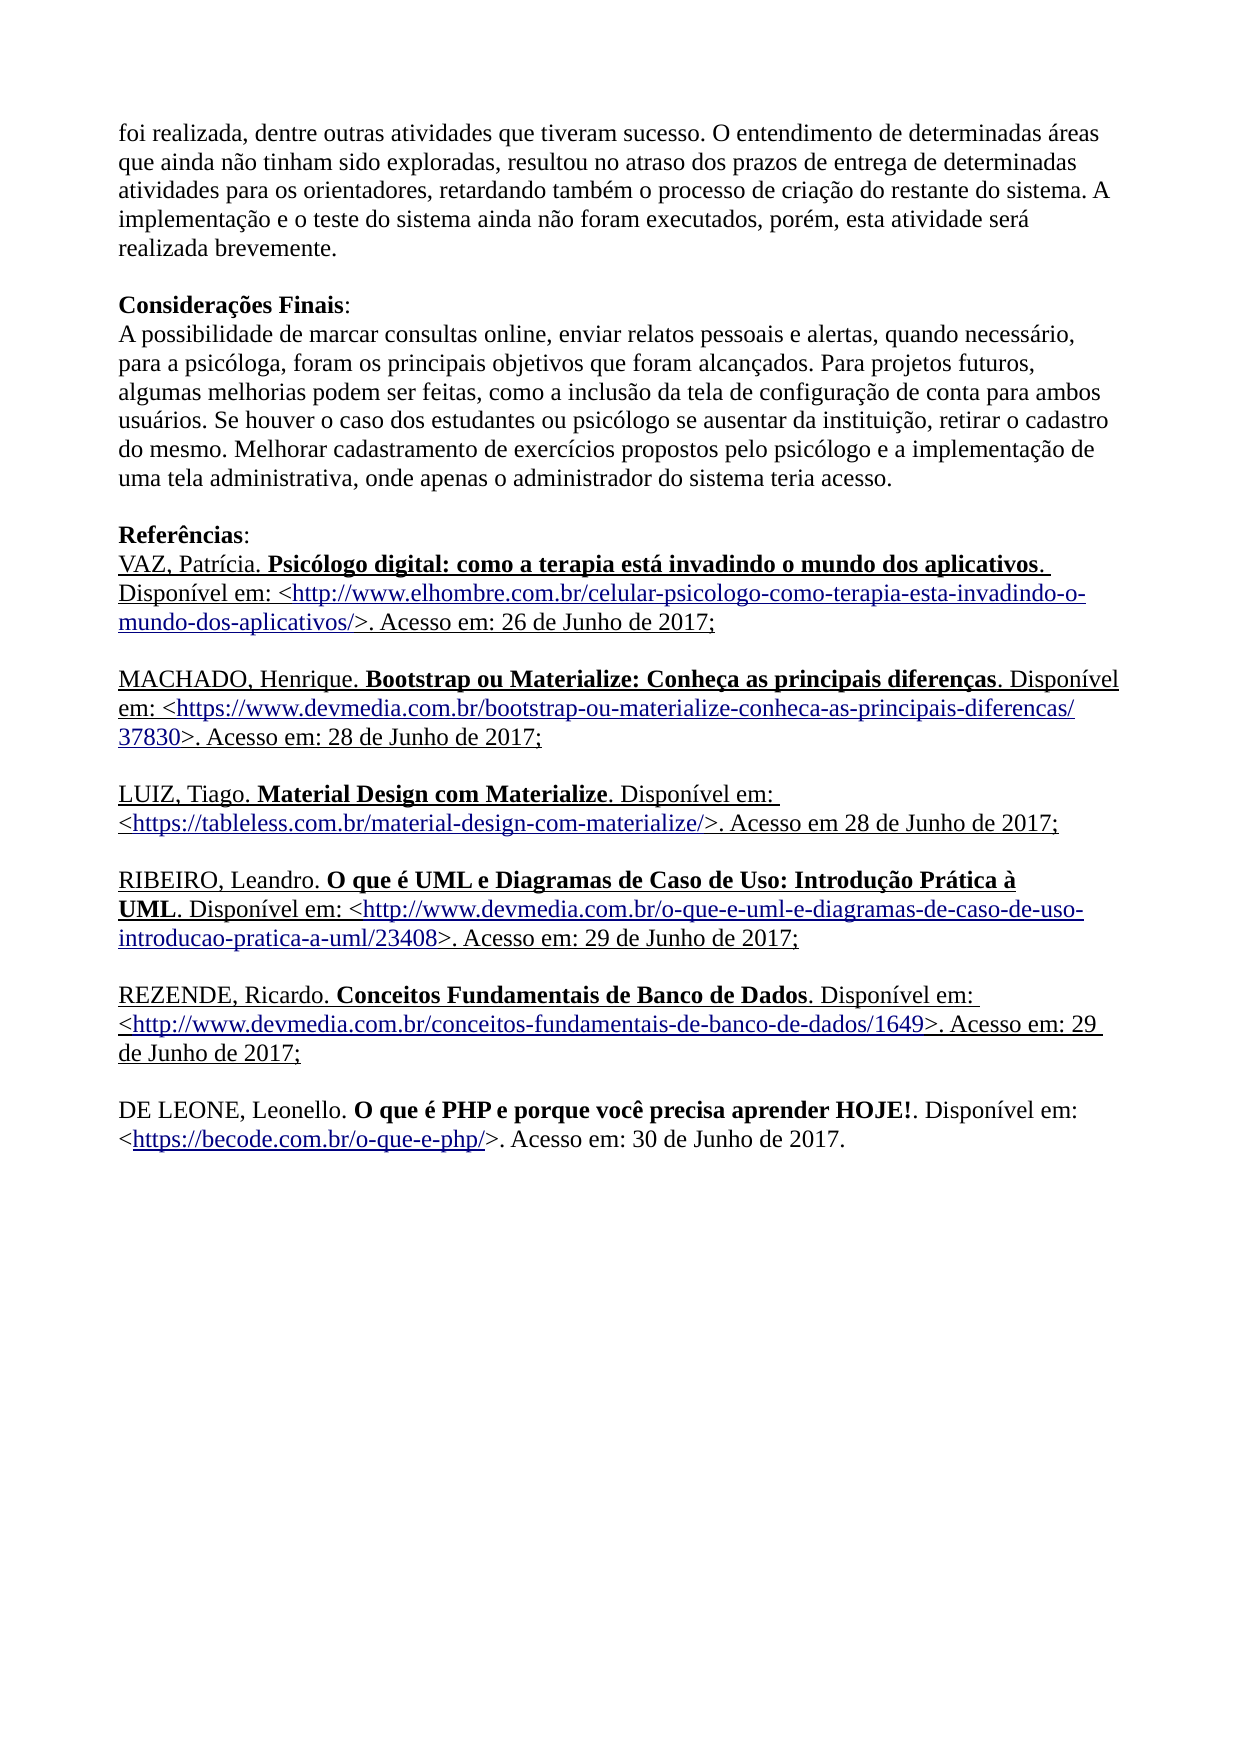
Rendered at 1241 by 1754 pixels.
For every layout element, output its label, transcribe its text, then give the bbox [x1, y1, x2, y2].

text Referências: [118, 521, 1122, 549]
text foi realizada, dentre outras atividades que tiveram sucesso. O entendimento de determinadas áreas que ainda não tinham sido exploradas, resultou no atraso dos prazos de entrega de determinadas atividades para os orientadores, retardando também o processo de criação do restante do sistema. A implementação e o teste do sistema ainda não foram executados, porém, esta atividade será realizada brevemente. [118, 118, 1122, 262]
text REZENDE, Ricardo. Conceitos Fundamentais de Banco de Dados. Disponível em: <http://www.devmedia.com.br/conceitos-fundamentais-de-banco-de-dados/1649>. Acesso em: 29 de Junho de 2017; [118, 981, 1122, 1067]
text RIBEIRO, Leandro. O que é UML e Diagramas de Caso de Uso: Introdução Prática à [118, 866, 1122, 894]
text Considerações Finais: [118, 291, 1122, 319]
text DE LEONE, Leonello. O que é PHP e porque você precisa aprender HOJE!. Disponível em: <https://becode.com.br/o-que-e-php/>. Acesso em: 30 de Junho de 2017. [118, 1096, 1122, 1153]
text A possibilidade de marcar consultas online, enviar relatos pessoais e alertas, quando necessário, para a psicóloga, foram os principais objetivos que foram alcançados. Para projetos futuros, algumas melhorias podem ser feitas, como a inclusão da tela de configuração de conta para ambos usuários. Se houver o caso dos estudantes ou psicólogo se ausentar da instituição, retirar o cadastro do mesmo. Melhorar cadastramento de exercícios propostos pelo psicólogo e a implementação de uma tela administrativa, onde apenas o administrador do sistema teria acesso. [118, 319, 1122, 492]
text MACHADO, Henrique. Bootstrap ou Materialize: Conheça as principais diferenças. Disponível em: <https://www.devmedia.com.br/bootstrap-ou-materialize-conheca-as-principais-diferencas/37830>. Acesso em: 28 de Junho de 2017; [118, 664, 1122, 751]
text LUIZ, Tiago. Material Design com Materialize. Disponível em: <https://tableless.com.br/material-design-com-materialize/>. Acesso em 28 de Junho de 2017; [118, 779, 1122, 837]
text VAZ, Patrícia. Psicólogo digital: como a terapia está invadindo o mundo dos aplicativos. Disponível em: <http://www.elhombre.com.br/celular-psicologo-como-terapia-esta-invadindo-o-mundo-dos-aplicativos/>. Acesso em: 26 de Junho de 2017; [118, 549, 1122, 636]
text UML. Disponível em: <http://www.devmedia.com.br/o-que-e-uml-e-diagramas-de-caso-de-uso-introducao-pratica-a-uml/23408>. Acesso em: 29 de Junho de 2017; [118, 894, 1122, 952]
